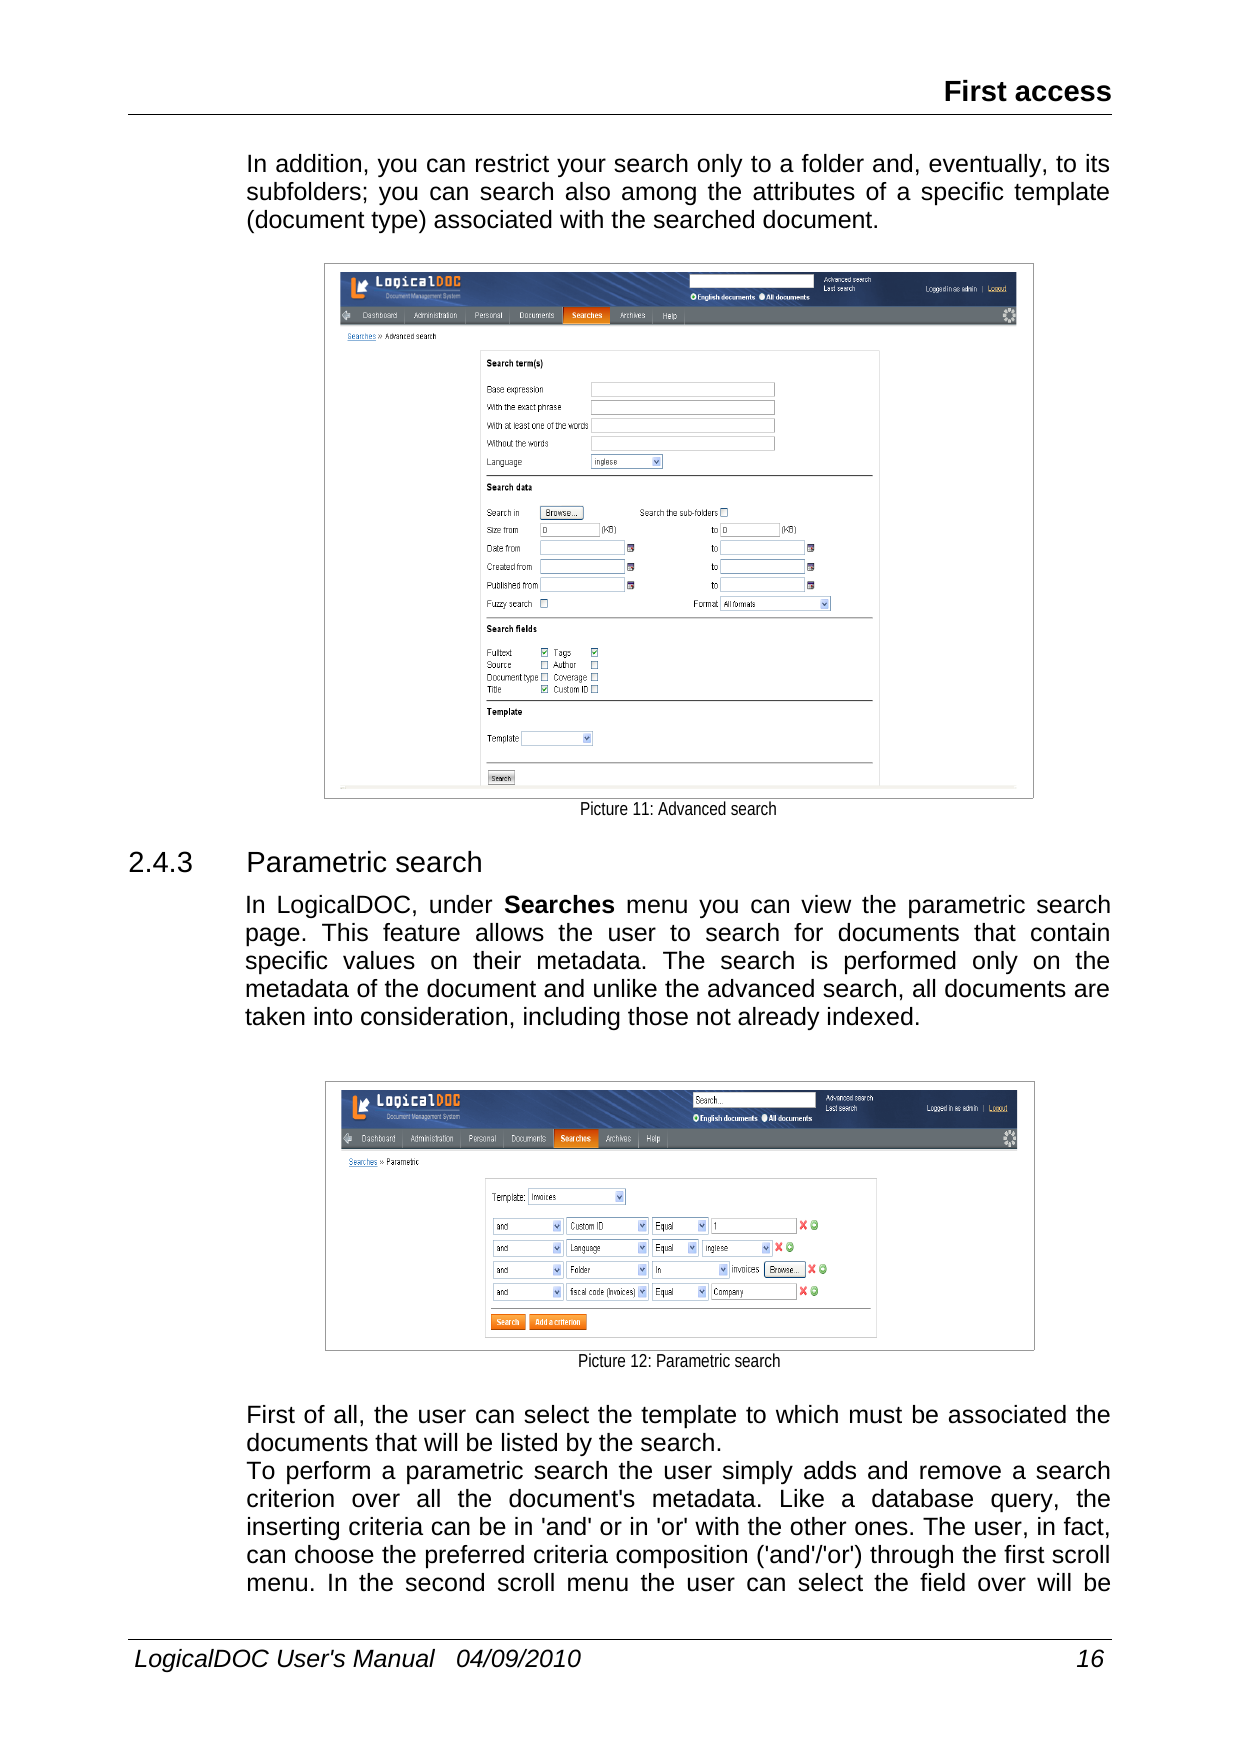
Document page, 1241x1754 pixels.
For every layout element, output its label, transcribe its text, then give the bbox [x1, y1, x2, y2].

picture [341, 1090, 1018, 1341]
picture [340, 272, 1017, 789]
text Picture 12: Parametric search [326, 1351, 1032, 1371]
text In addition, you can restrict your search only to a folder and, eventually, to its subfolders; you can search also among the attributes of a specific template (document type) associated with the searched document. [246, 150, 1112, 234]
text Picture 11: Advanced search [326, 799, 1031, 819]
text In LogicalDOC, under Searches menu you can view the parametric search page. This feature allows the user to search for documents that contain specific values on their metadata. The search is performed only on the metadata of the document and unlike the advanced search, all documents are taken into consideration, including those not already indexed. [245, 891, 1112, 1031]
text First of all, the user can select the template to which must be associated the documents that will be listed by the search. [246, 1031, 1112, 1457]
text To perform a parametric search the user simply adds and remove a search criterion over all the document's metadata. Like a database query, the inserting criteria can be in 'and' or in 'or' with the other ones. The user, in fact, can choose the preferred criteria composition ('and'/'or') through the first scroll menu. In the second scroll menu the user can select the field over will be [246, 1457, 1112, 1597]
subtitle Parametric search [128, 258, 1112, 878]
